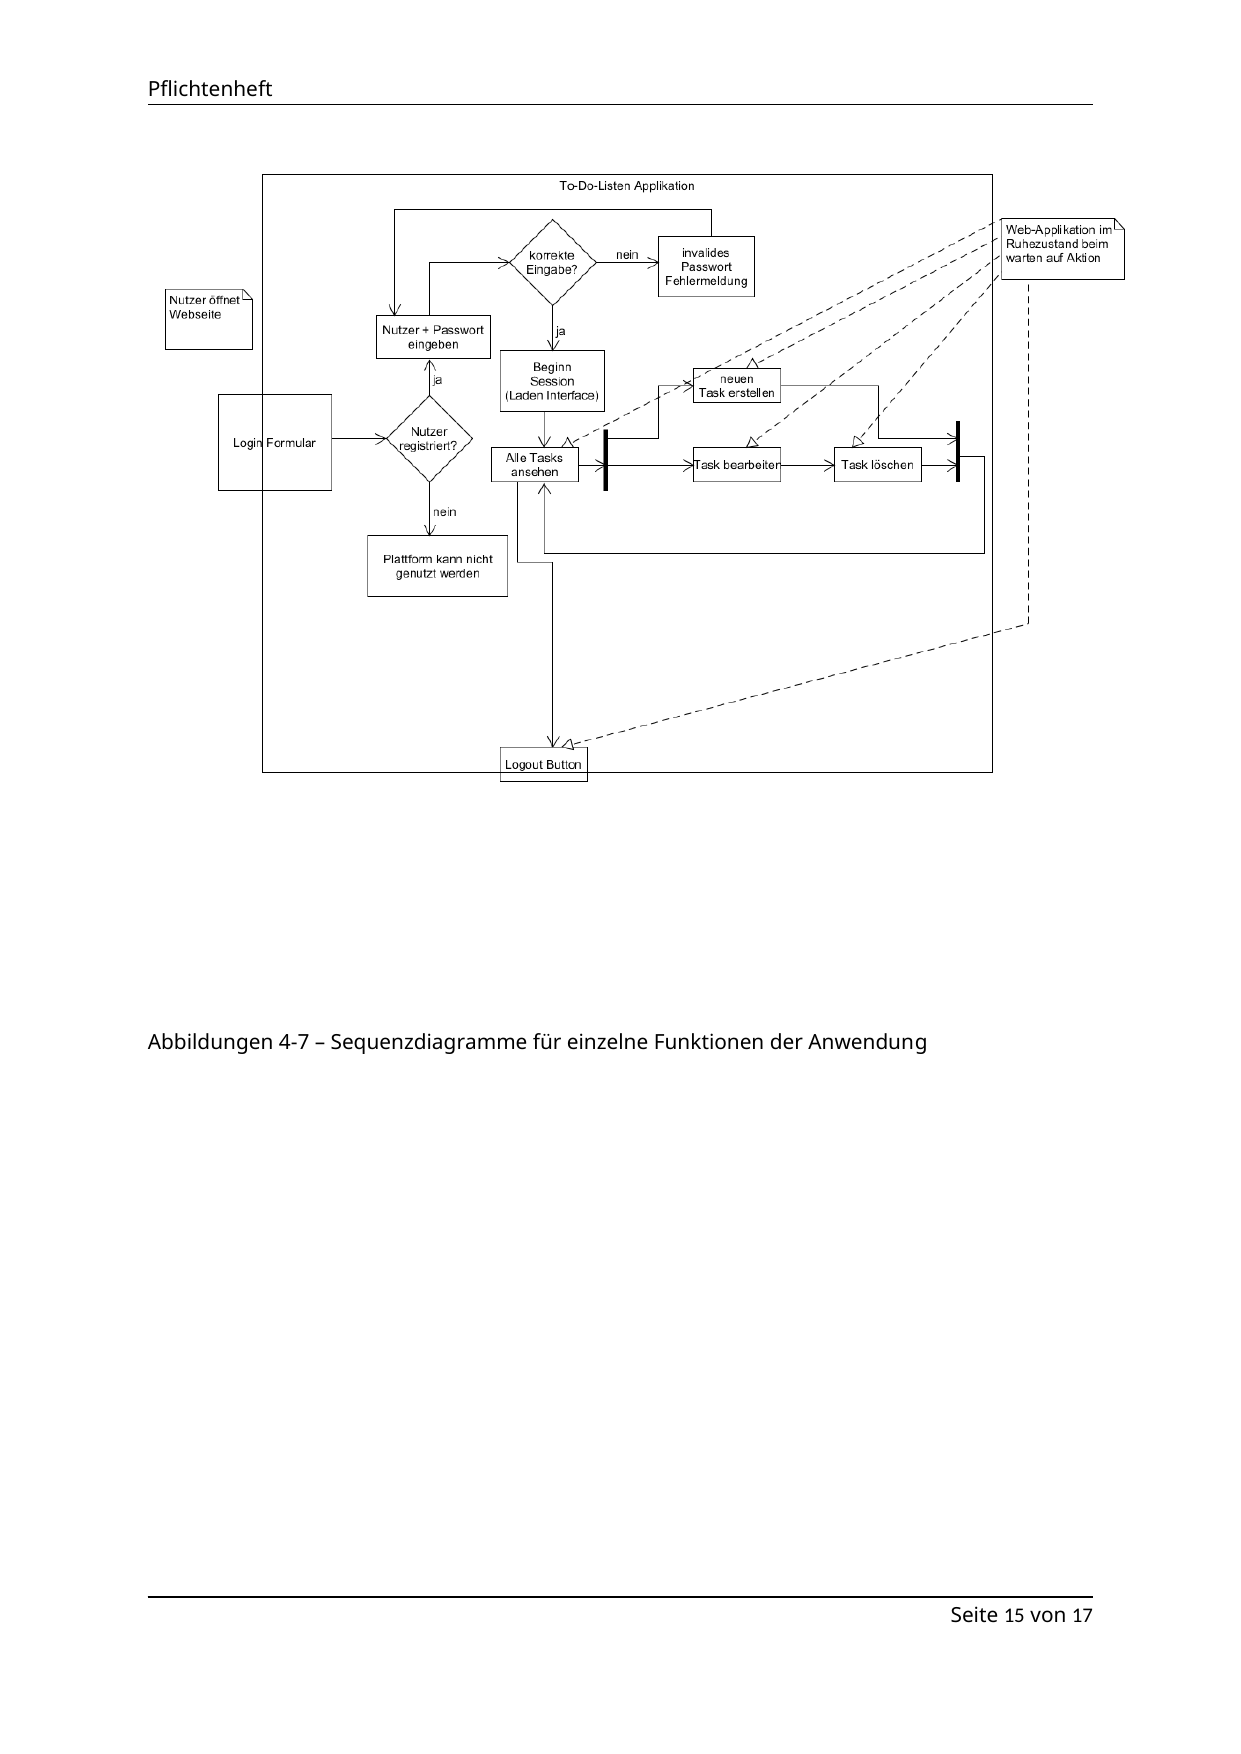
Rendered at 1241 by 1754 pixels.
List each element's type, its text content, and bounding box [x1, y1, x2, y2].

text Abbildungen 4-7 – Sequenzdiagramme für einzelne Funktionen der Anwendung [148, 1027, 1093, 1056]
picture [147, 156, 1241, 799]
